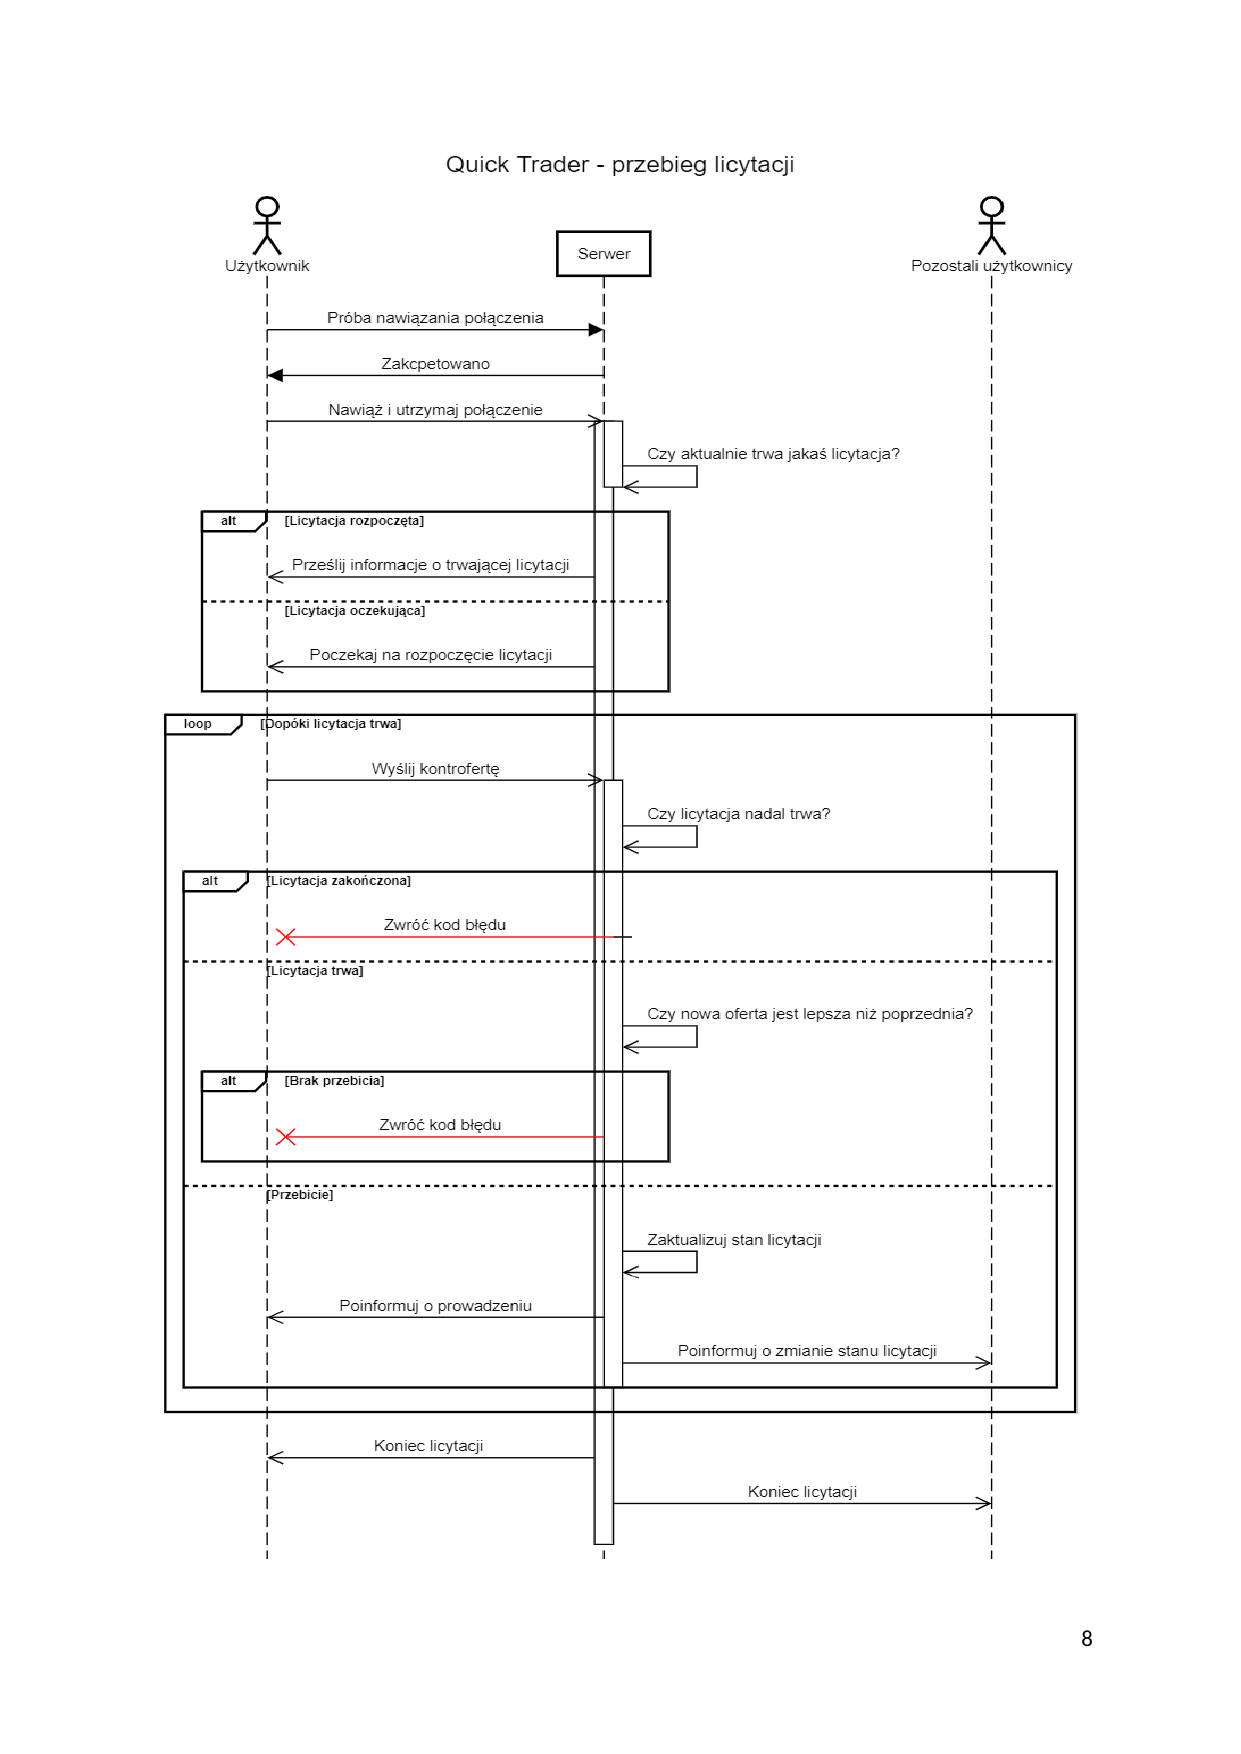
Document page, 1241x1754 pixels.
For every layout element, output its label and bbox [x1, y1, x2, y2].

picture [147, 147, 1094, 1559]
